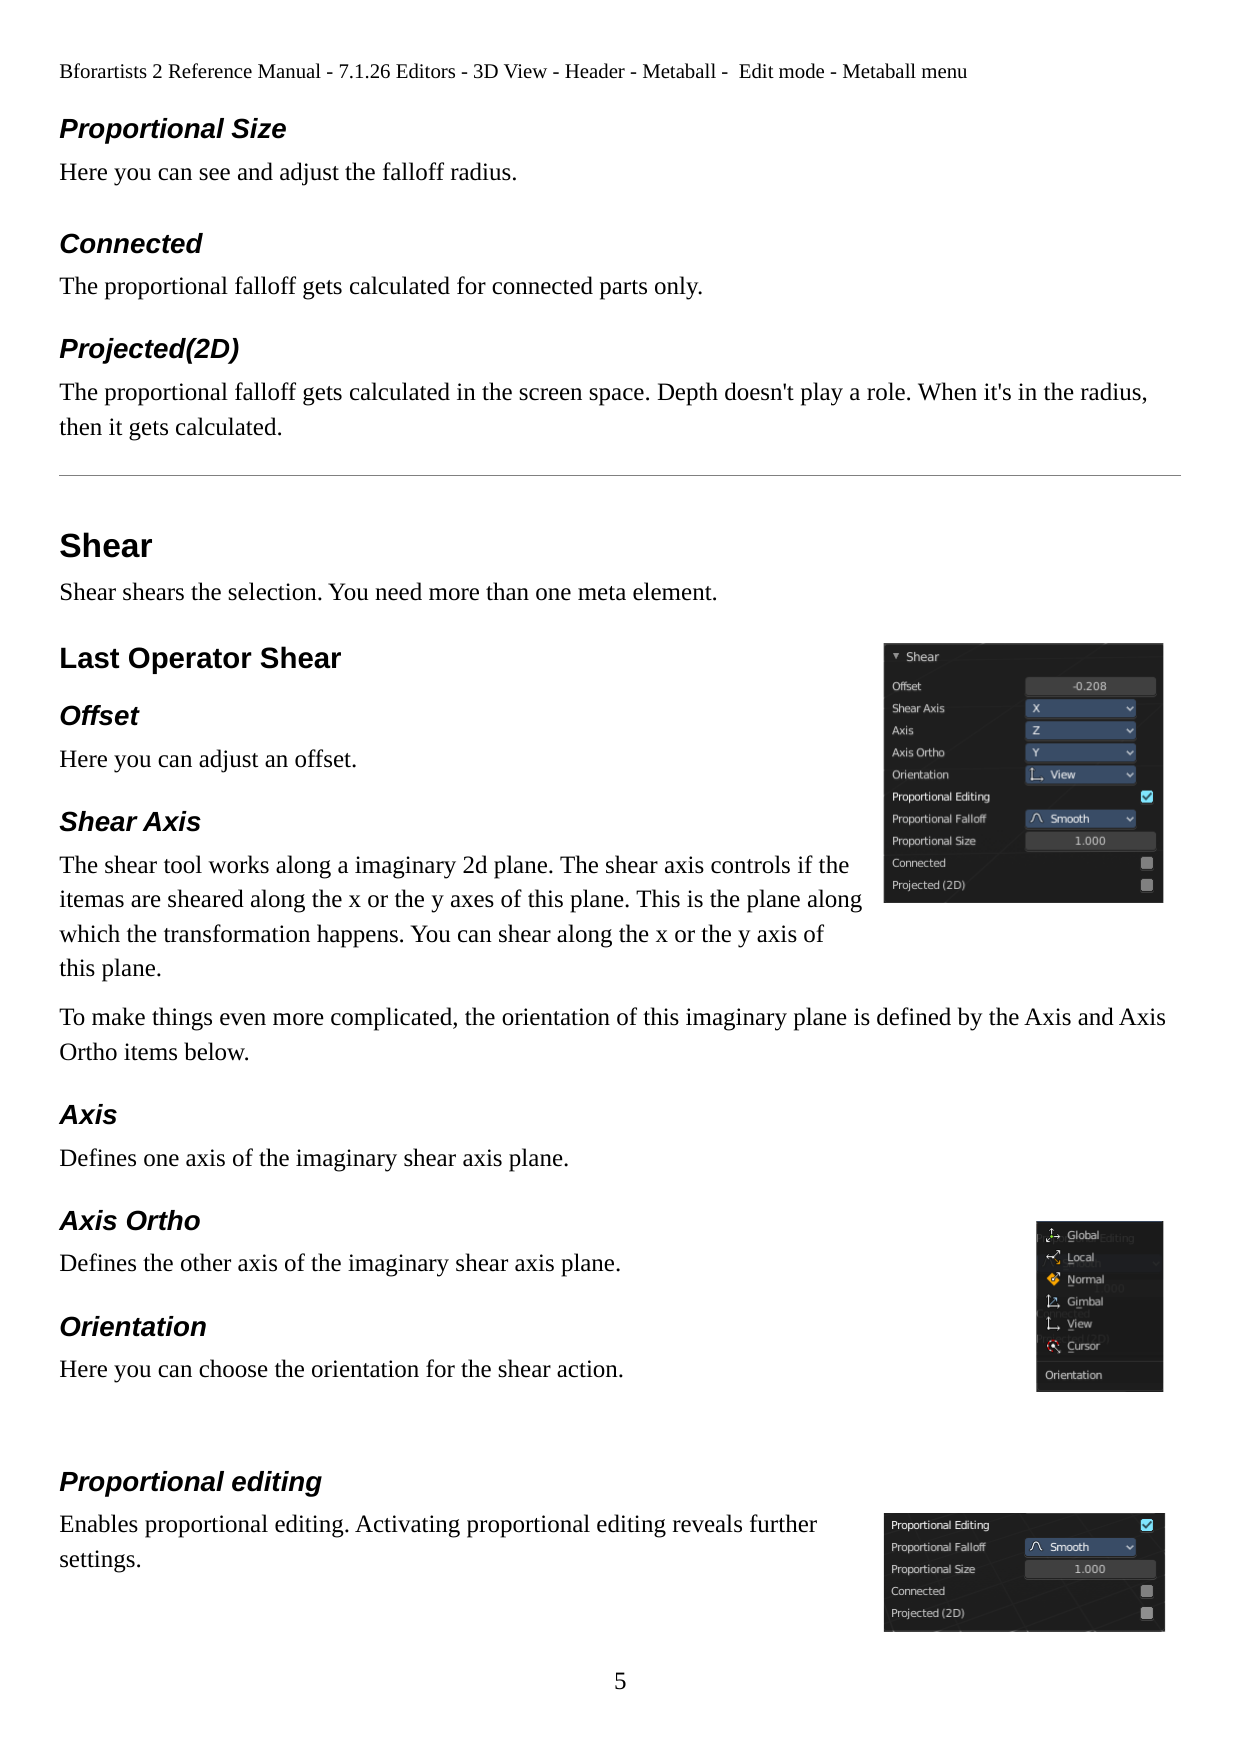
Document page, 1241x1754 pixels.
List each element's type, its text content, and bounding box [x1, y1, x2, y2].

subtitle Offset [59, 699, 883, 731]
subtitle [1164, 805, 1181, 837]
text To make things even more complicated, the orientation of this imaginary plane is defined by the Axis and Axis Ortho items below. [59, 1002, 1181, 1065]
subtitle Last Operator Shear [59, 641, 1181, 674]
subtitle Axis [59, 1098, 1181, 1130]
text Defines the other axis of the imaginary shear axis plane. [59, 1248, 1036, 1277]
text Here you can choose the orientation for the shear action. [59, 1354, 1036, 1383]
subtitle [1164, 1310, 1181, 1342]
subtitle Proportional editing [59, 1465, 1181, 1497]
subtitle Proportional Size [59, 113, 1181, 144]
picture [883, 643, 1164, 903]
subtitle Shear [59, 526, 1181, 564]
text The shear tool works along a imaginary 2d plane. The shear axis controls if the itemas are sheared along the x or the y axes of this plane. This is the plane along which the transformation happens. You can shear along the x or the y axis of this plane. [59, 850, 1181, 982]
subtitle Orientation [59, 1310, 1036, 1342]
text Here you can see and adjust the falloff radius. [59, 157, 1181, 186]
text The proportional falloff gets calculated for connected parts only. [59, 271, 1181, 300]
subtitle [1164, 699, 1181, 731]
text Enables proportional editing. Activating proportional editing reveals further settings. [59, 1509, 1181, 1573]
text Here you can adjust an offset. [59, 744, 883, 772]
subtitle Projected(2D) [59, 333, 1181, 365]
text Defines one axis of the imaginary shear axis plane. [59, 1143, 1181, 1171]
picture [1036, 1221, 1164, 1392]
subtitle Connected [59, 227, 1181, 259]
text The proportional falloff gets calculated in the screen space. Depth doesn't play a role. When it's in the radius, then it gets calculated. [59, 377, 1181, 441]
subtitle Axis Ortho [59, 1204, 1181, 1236]
picture [883, 1513, 1166, 1632]
text Shear shears the selection. You need more than one meta element. [59, 577, 1181, 606]
subtitle Shear Axis [59, 805, 883, 837]
